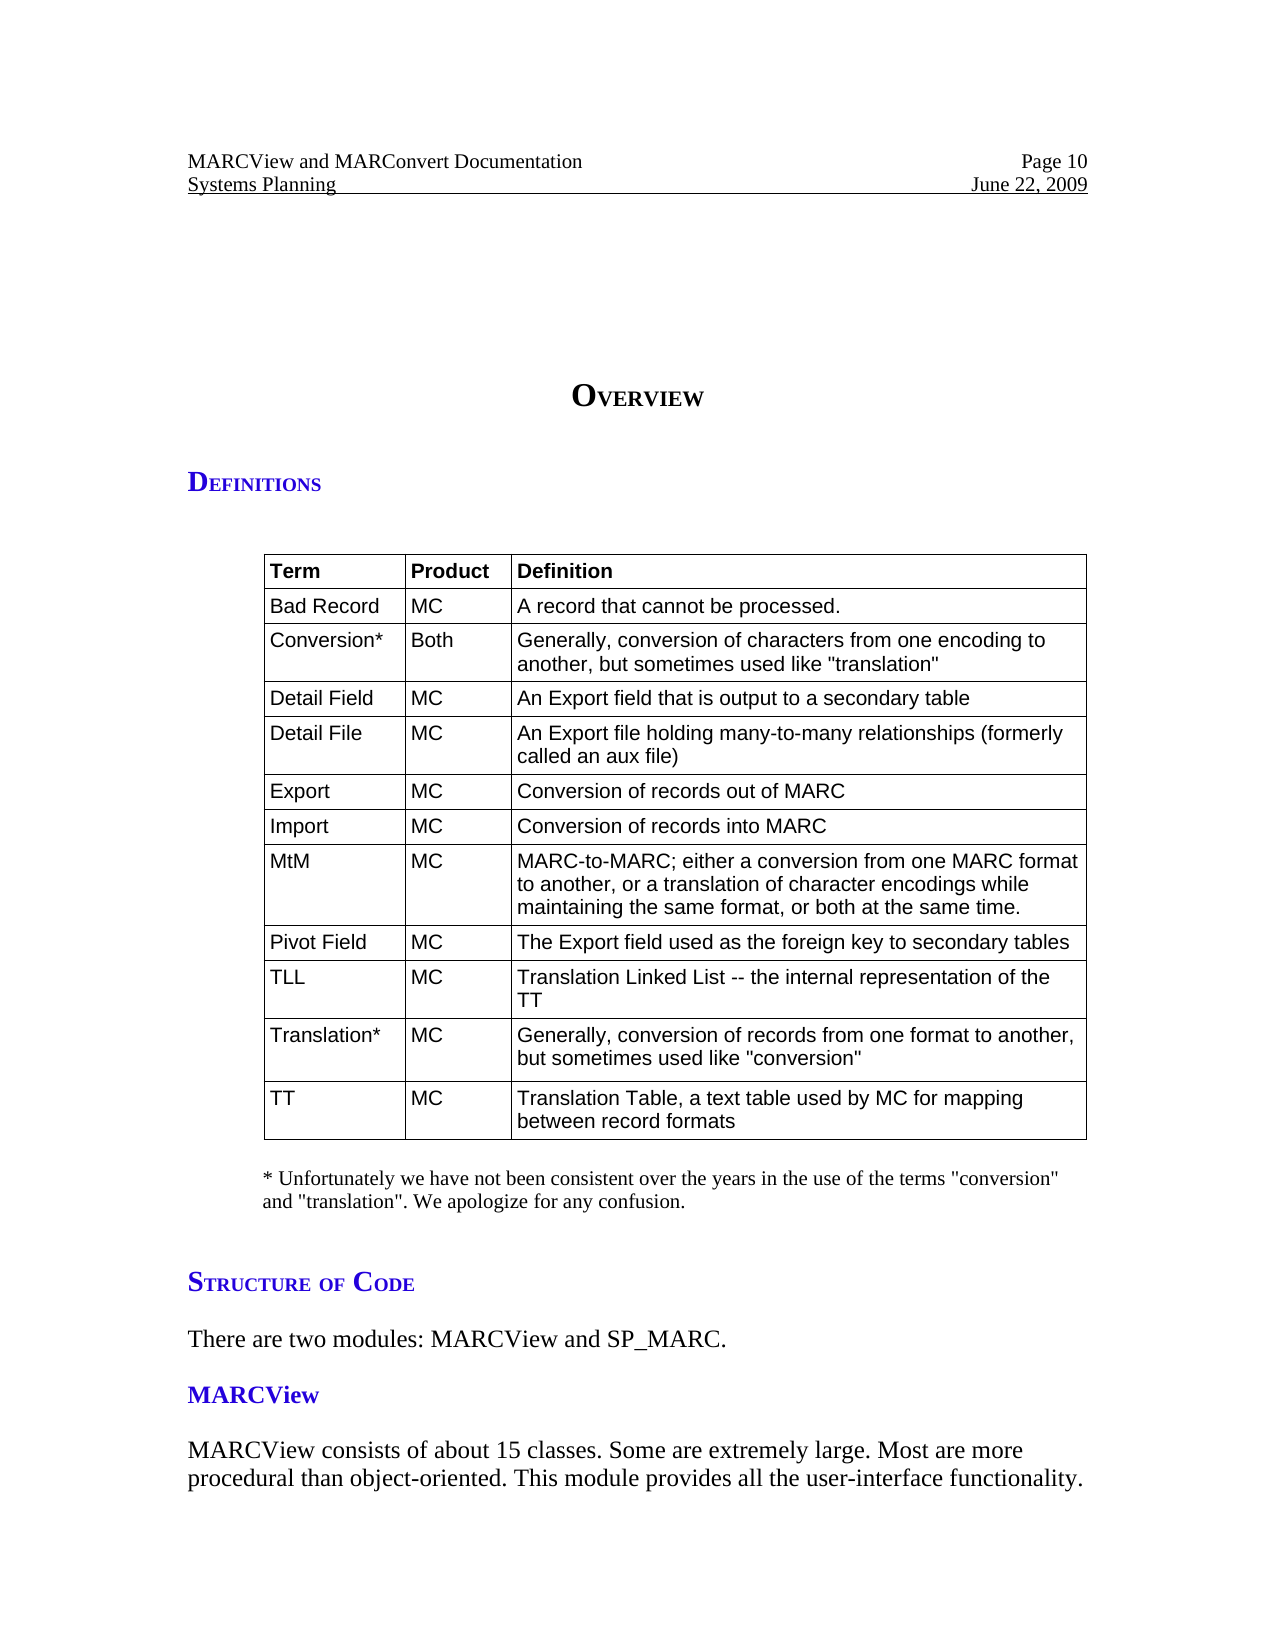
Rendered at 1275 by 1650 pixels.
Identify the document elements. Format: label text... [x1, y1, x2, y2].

table_cell Conversion of records into MARC [512, 810, 1086, 843]
table_cell Import [265, 810, 405, 843]
table_header Definition [512, 555, 1086, 588]
subtitle Overview [187, 376, 1087, 413]
table_cell MC [406, 717, 511, 774]
text MARCView consists of about 15 classes. Some are extremely large. Most are more procedural than object-oriented. This module provides all the user-interface functionality. [187, 1436, 1087, 1492]
table_cell Export [265, 775, 405, 809]
table_cell MtM [265, 845, 405, 925]
table_cell Translation* [265, 1019, 405, 1081]
text * Unfortunately we have not been consistent over the years in the use of the terms "conversion" and "translation". We apologize for any confusion. [262, 1166, 1087, 1213]
table_cell Conversion* [265, 624, 405, 681]
table_cell Translation Linked List -- the internal representation of the TT [512, 961, 1086, 1018]
subtitle MARCView [187, 1381, 1087, 1408]
table_cell Generally, conversion of records from one format to another, but sometimes used like "conversion" [512, 1019, 1086, 1081]
table_cell Translation Table, a text table used by MC for mapping between record formats [512, 1082, 1086, 1138]
table_cell Bad Record [265, 589, 405, 623]
table_cell Detail File [265, 717, 405, 774]
table_cell MC [406, 589, 511, 623]
table_cell MC [406, 845, 511, 925]
subtitle Definitions [187, 466, 1087, 498]
table_header Product [406, 555, 511, 588]
subtitle Structure of Code [187, 1265, 1087, 1298]
table_cell MC [406, 682, 511, 716]
table_cell MC [406, 926, 511, 959]
table_cell MARC-to-MARC; either a conversion from one MARC format to another, or a translation of character encodings while maintaining the same format, or both at the same time. [512, 845, 1086, 925]
table_cell Pivot Field [265, 926, 405, 959]
table_cell MC [406, 775, 511, 809]
table_cell MC [406, 1019, 511, 1081]
table_cell An Export field that is output to a secondary table [512, 682, 1086, 716]
table_cell Conversion of records out of MARC [512, 775, 1086, 809]
table_cell TLL [265, 961, 405, 1018]
text There are two modules: MARCView and SP_MARC. [187, 1325, 1087, 1353]
table_header Term [265, 555, 405, 588]
table_cell MC [406, 1082, 511, 1138]
table_cell Both [406, 624, 511, 681]
table_cell TT [265, 1082, 405, 1138]
table_cell Detail Field [265, 682, 405, 716]
table_cell MC [406, 961, 511, 1018]
table_cell Generally, conversion of characters from one encoding to another, but sometimes used like "translation" [512, 624, 1086, 681]
table_cell The Export field used as the foreign key to secondary tables [512, 926, 1086, 959]
table_cell MC [406, 810, 511, 843]
table_cell A record that cannot be processed. [512, 589, 1086, 623]
table_cell An Export file holding many-to-many relationships (formerly called an aux file) [512, 717, 1086, 774]
